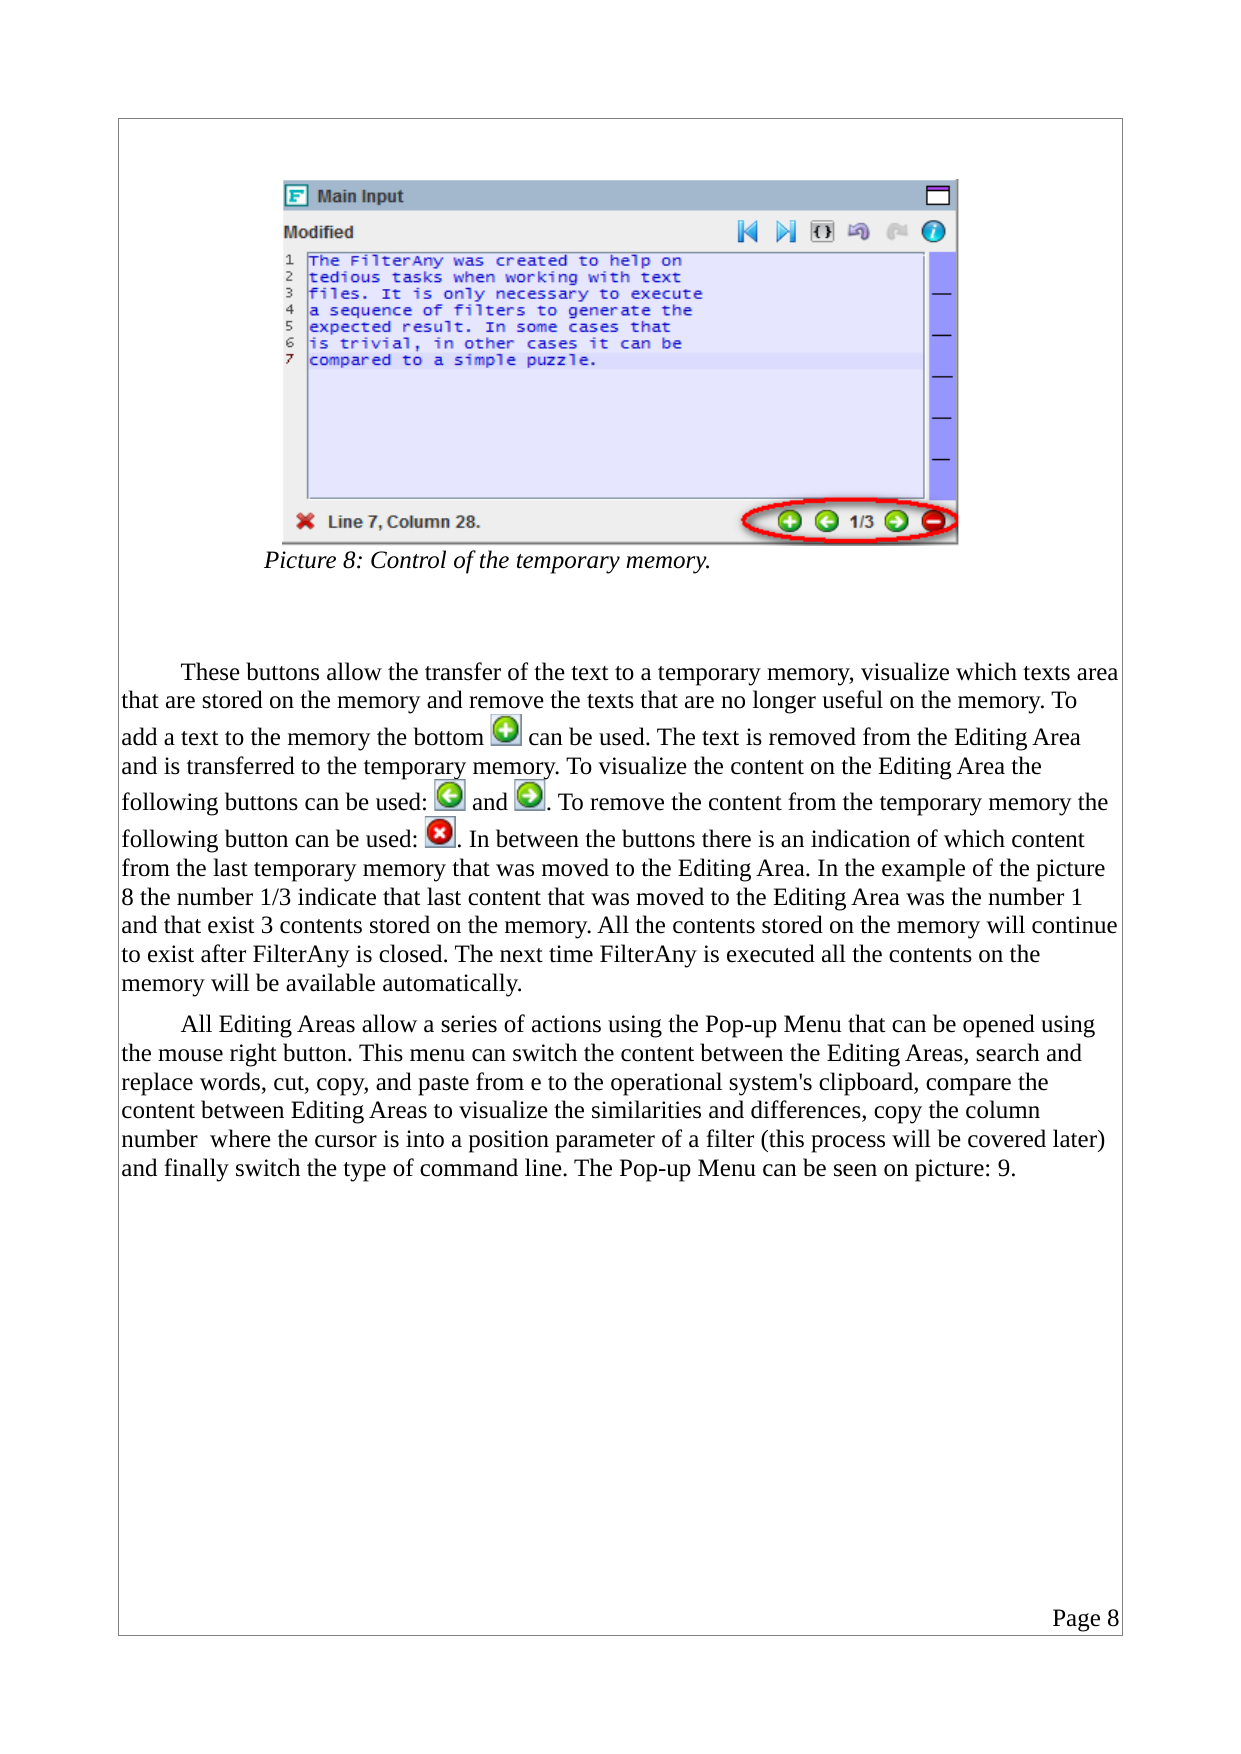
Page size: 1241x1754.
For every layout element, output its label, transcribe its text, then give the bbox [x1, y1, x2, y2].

picture [434, 779, 466, 811]
text All Editing Areas allow a series of actions using the Pop-up Menu that can be opened using the mouse right button. This menu can switch the content between the Editing Areas, search and replace words, cut, copy, and paste from e to the operational system's clipboard, compare the content between Editing Areas to visualize the similarities and differences, copy the column number where the cursor is into a position parameter of a filter (this process will be covered later) and finally switch the type of command line. The Pop-up Menu can be seen on picture: 9. [121, 1009, 1119, 1182]
text Picture 8: Control of the temporary memory. [264, 192, 976, 574]
picture [424, 816, 456, 848]
picture [490, 714, 522, 746]
picture [282, 179, 959, 546]
picture [514, 779, 546, 811]
text These buttons allow the transfer of the text to a temporary memory, visualize which texts area that are stored on the memory and remove the texts that are no longer useful on the memory. To add a text to the memory the bottom can be used. The text is removed from the Editing Area and is transferred to the temporary memory. To visualize the content on the Editing Area the following buttons can be used: and . To remove the content from the temporary memory the following button can be used: . In between the buttons there is an indication of which content from the last temporary memory that was moved to the Editing Area. In the example of the picture 8 the number 1/3 indicate that last content that was moved to the Editing Area was the number 1 and that exist 3 contents stored on the memory. All the contents stored on the memory will continue to exist after FilterAny is closed. The next time FilterAny is executed all the contents on the memory will be available automatically. [121, 657, 1119, 997]
